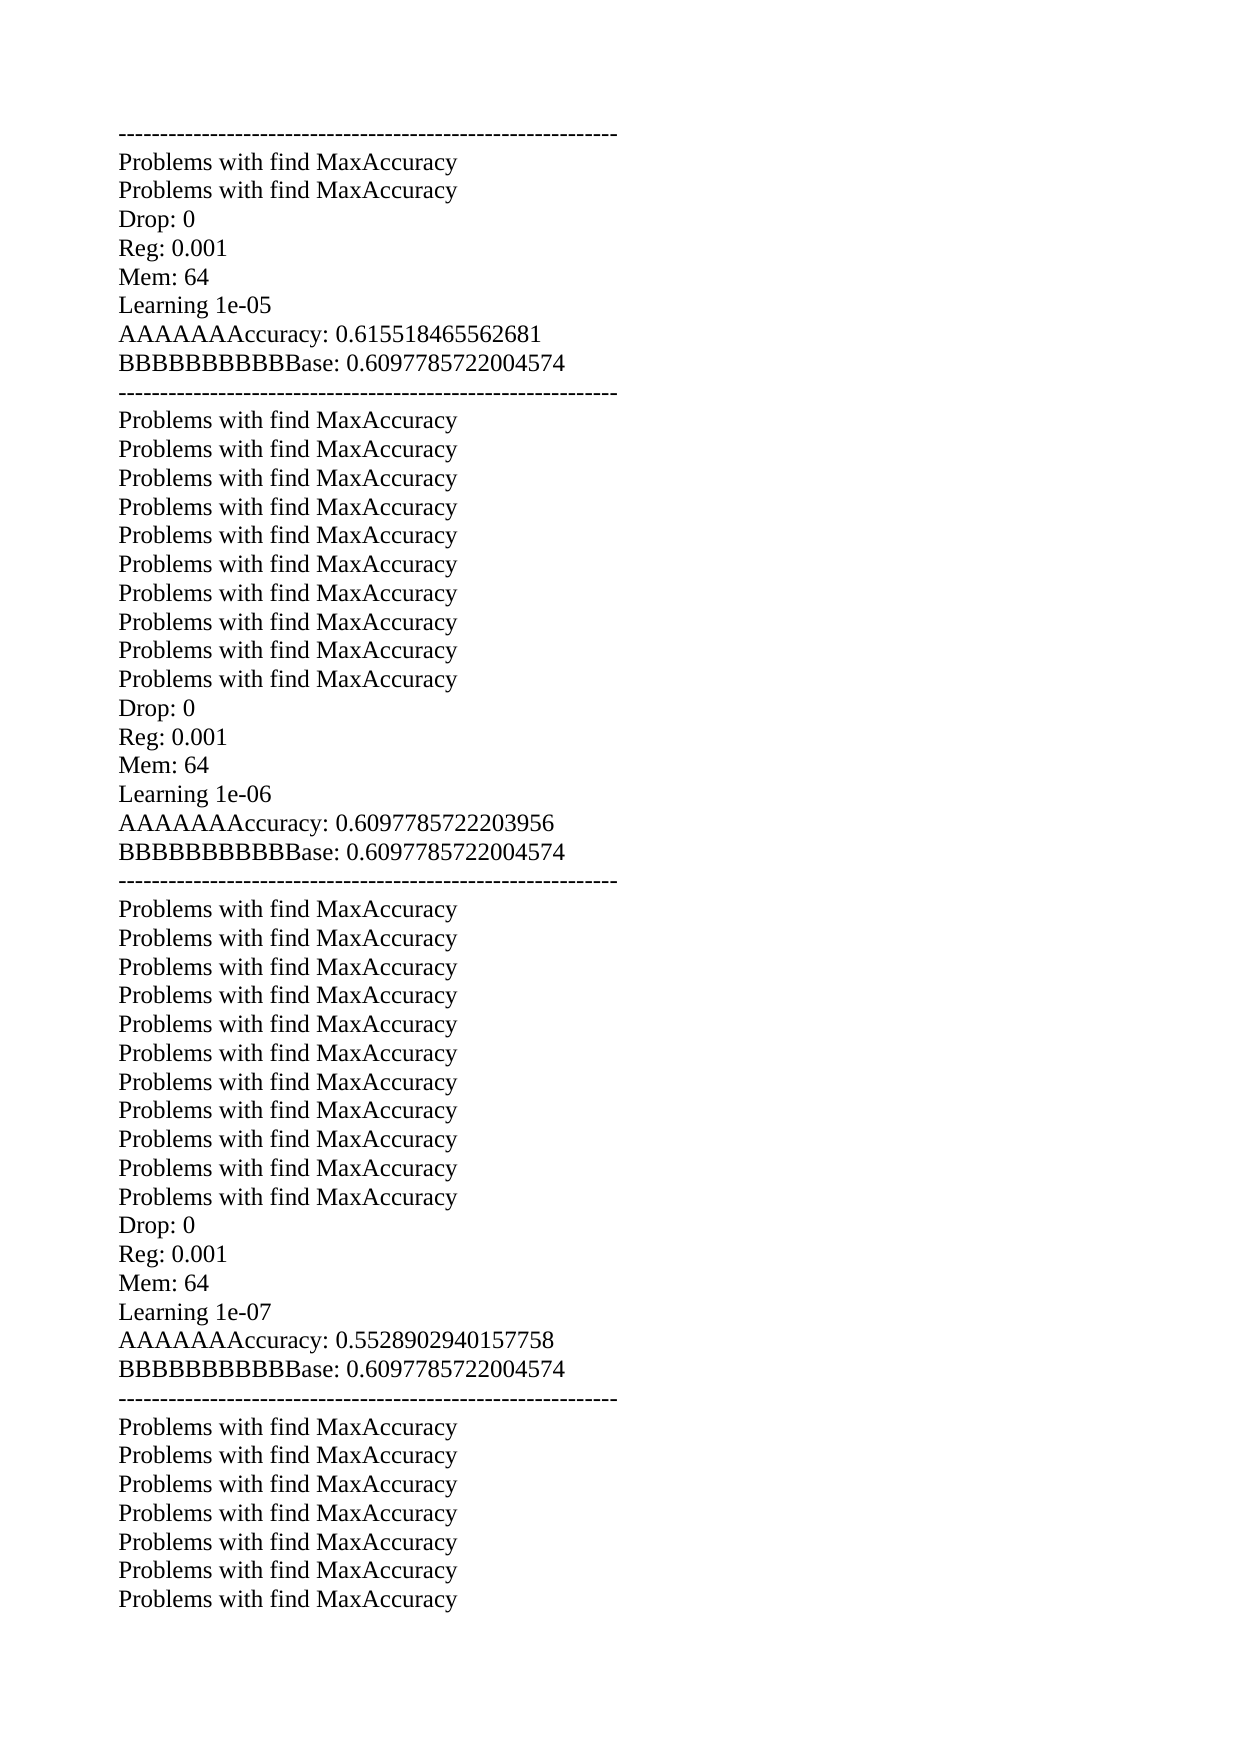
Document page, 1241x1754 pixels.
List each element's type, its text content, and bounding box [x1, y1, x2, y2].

text Problems with find MaxAccuracy [118, 894, 1122, 923]
text Drop: 0 [118, 1211, 1122, 1239]
text Problems with find MaxAccuracy [118, 1556, 1122, 1584]
text Problems with find MaxAccuracy [118, 1527, 1122, 1556]
text ------------------------------------------------------------ [118, 118, 1122, 147]
text BBBBBBBBBBBase: 0.6097785722004574 [118, 837, 1122, 866]
text Problems with find MaxAccuracy [118, 1124, 1122, 1153]
text Problems with find MaxAccuracy [118, 1584, 1122, 1613]
text Problems with find MaxAccuracy [118, 952, 1122, 981]
text Drop: 0 [118, 693, 1122, 722]
text Problems with find MaxAccuracy [118, 434, 1122, 463]
text Reg: 0.001 [118, 1239, 1122, 1268]
text Problems with find MaxAccuracy [118, 1441, 1122, 1469]
text BBBBBBBBBBBase: 0.6097785722004574 [118, 1354, 1122, 1383]
text Problems with find MaxAccuracy [118, 463, 1122, 492]
text Drop: 0 [118, 204, 1122, 233]
text Problems with find MaxAccuracy [118, 1096, 1122, 1124]
text AAAAAAAccuracy: 0.615518465562681 [118, 319, 1122, 348]
text Problems with find MaxAccuracy [118, 1498, 1122, 1527]
text Problems with find MaxAccuracy [118, 607, 1122, 636]
text Mem: 64 [118, 1268, 1122, 1297]
text Learning 1e-06 [118, 779, 1122, 808]
text Problems with find MaxAccuracy [118, 636, 1122, 664]
text Problems with find MaxAccuracy [118, 176, 1122, 204]
text Problems with find MaxAccuracy [118, 981, 1122, 1009]
text Problems with find MaxAccuracy [118, 1067, 1122, 1096]
text Problems with find MaxAccuracy [118, 1182, 1122, 1211]
text Learning 1e-07 [118, 1297, 1122, 1326]
text Problems with find MaxAccuracy [118, 1412, 1122, 1441]
text Reg: 0.001 [118, 722, 1122, 751]
text ------------------------------------------------------------ [118, 377, 1122, 406]
text Problems with find MaxAccuracy [118, 1038, 1122, 1067]
text Mem: 64 [118, 751, 1122, 779]
text Problems with find MaxAccuracy [118, 147, 1122, 176]
text Learning 1e-05 [118, 291, 1122, 319]
text Problems with find MaxAccuracy [118, 549, 1122, 578]
text Problems with find MaxAccuracy [118, 406, 1122, 434]
text Problems with find MaxAccuracy [118, 1469, 1122, 1498]
text ------------------------------------------------------------ [118, 866, 1122, 894]
text Problems with find MaxAccuracy [118, 578, 1122, 607]
text AAAAAAAccuracy: 0.5528902940157758 [118, 1326, 1122, 1354]
text Problems with find MaxAccuracy [118, 492, 1122, 521]
text Problems with find MaxAccuracy [118, 1009, 1122, 1038]
text Mem: 64 [118, 262, 1122, 291]
text Problems with find MaxAccuracy [118, 923, 1122, 952]
text Reg: 0.001 [118, 233, 1122, 262]
text AAAAAAAccuracy: 0.6097785722203956 [118, 808, 1122, 837]
text Problems with find MaxAccuracy [118, 521, 1122, 549]
text Problems with find MaxAccuracy [118, 1153, 1122, 1182]
text BBBBBBBBBBBase: 0.6097785722004574 [118, 348, 1122, 377]
text Problems with find MaxAccuracy [118, 664, 1122, 693]
text ------------------------------------------------------------ [118, 1383, 1122, 1412]
